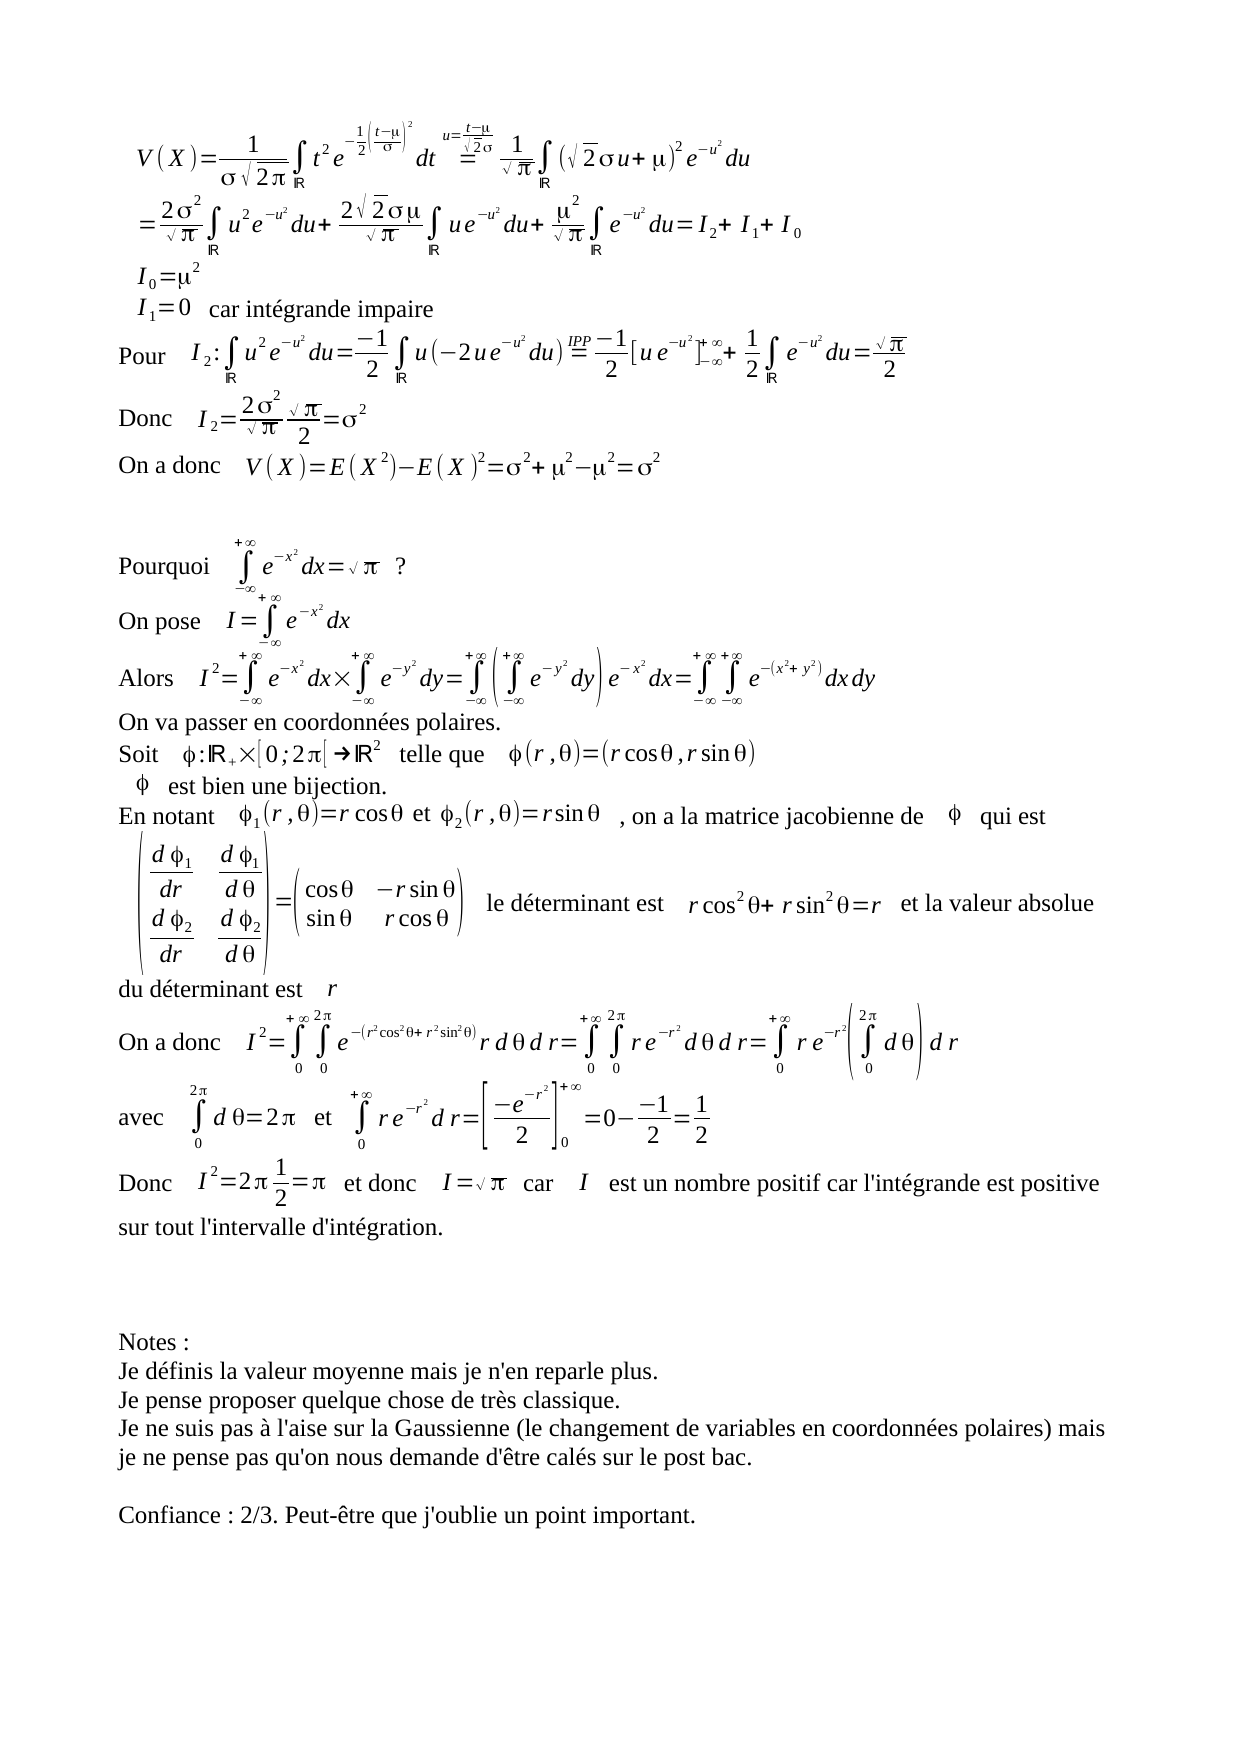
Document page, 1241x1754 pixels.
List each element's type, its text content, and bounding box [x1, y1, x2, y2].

text On va passer en coordonnées polaires. [118, 707, 1122, 736]
text Soit telle que [118, 736, 1122, 771]
text Pourquoi ? [118, 538, 1122, 593]
text Alors [118, 647, 1122, 707]
text Je ne suis pas à l'aise sur la Gaussienne (le changement de variables en coordonnées polaires) mais je ne pense pas qu'on nous demande d'être calés sur le post bac. [118, 1413, 1122, 1471]
text En notant , on a la matrice jacobienne de qui est [118, 800, 1122, 831]
text Je définis la valeur moyenne mais je n'en reparle plus. [118, 1356, 1122, 1385]
text Notes : [118, 1327, 1122, 1356]
text On pose [118, 593, 1122, 647]
text Confiance : 2/3. Peut-être que j'oublie un point important. [118, 1500, 1122, 1528]
text Donc et donc car est un nombre positif car l'intégrande est positive sur tout l'intervalle d'intégration. [118, 1153, 1122, 1241]
text car intégrande impaire [118, 293, 1122, 324]
text On a donc [118, 449, 1122, 481]
text Donc [118, 386, 1122, 449]
text avec et [118, 1081, 1122, 1153]
text est bien une bijection. [118, 771, 1122, 800]
text Je pense proposer quelque chose de très classique. [118, 1385, 1122, 1413]
text le déterminant est et la valeur absolue du déterminant est [118, 831, 1122, 1003]
text On a donc [118, 1003, 1122, 1081]
text Pour [118, 324, 1122, 386]
